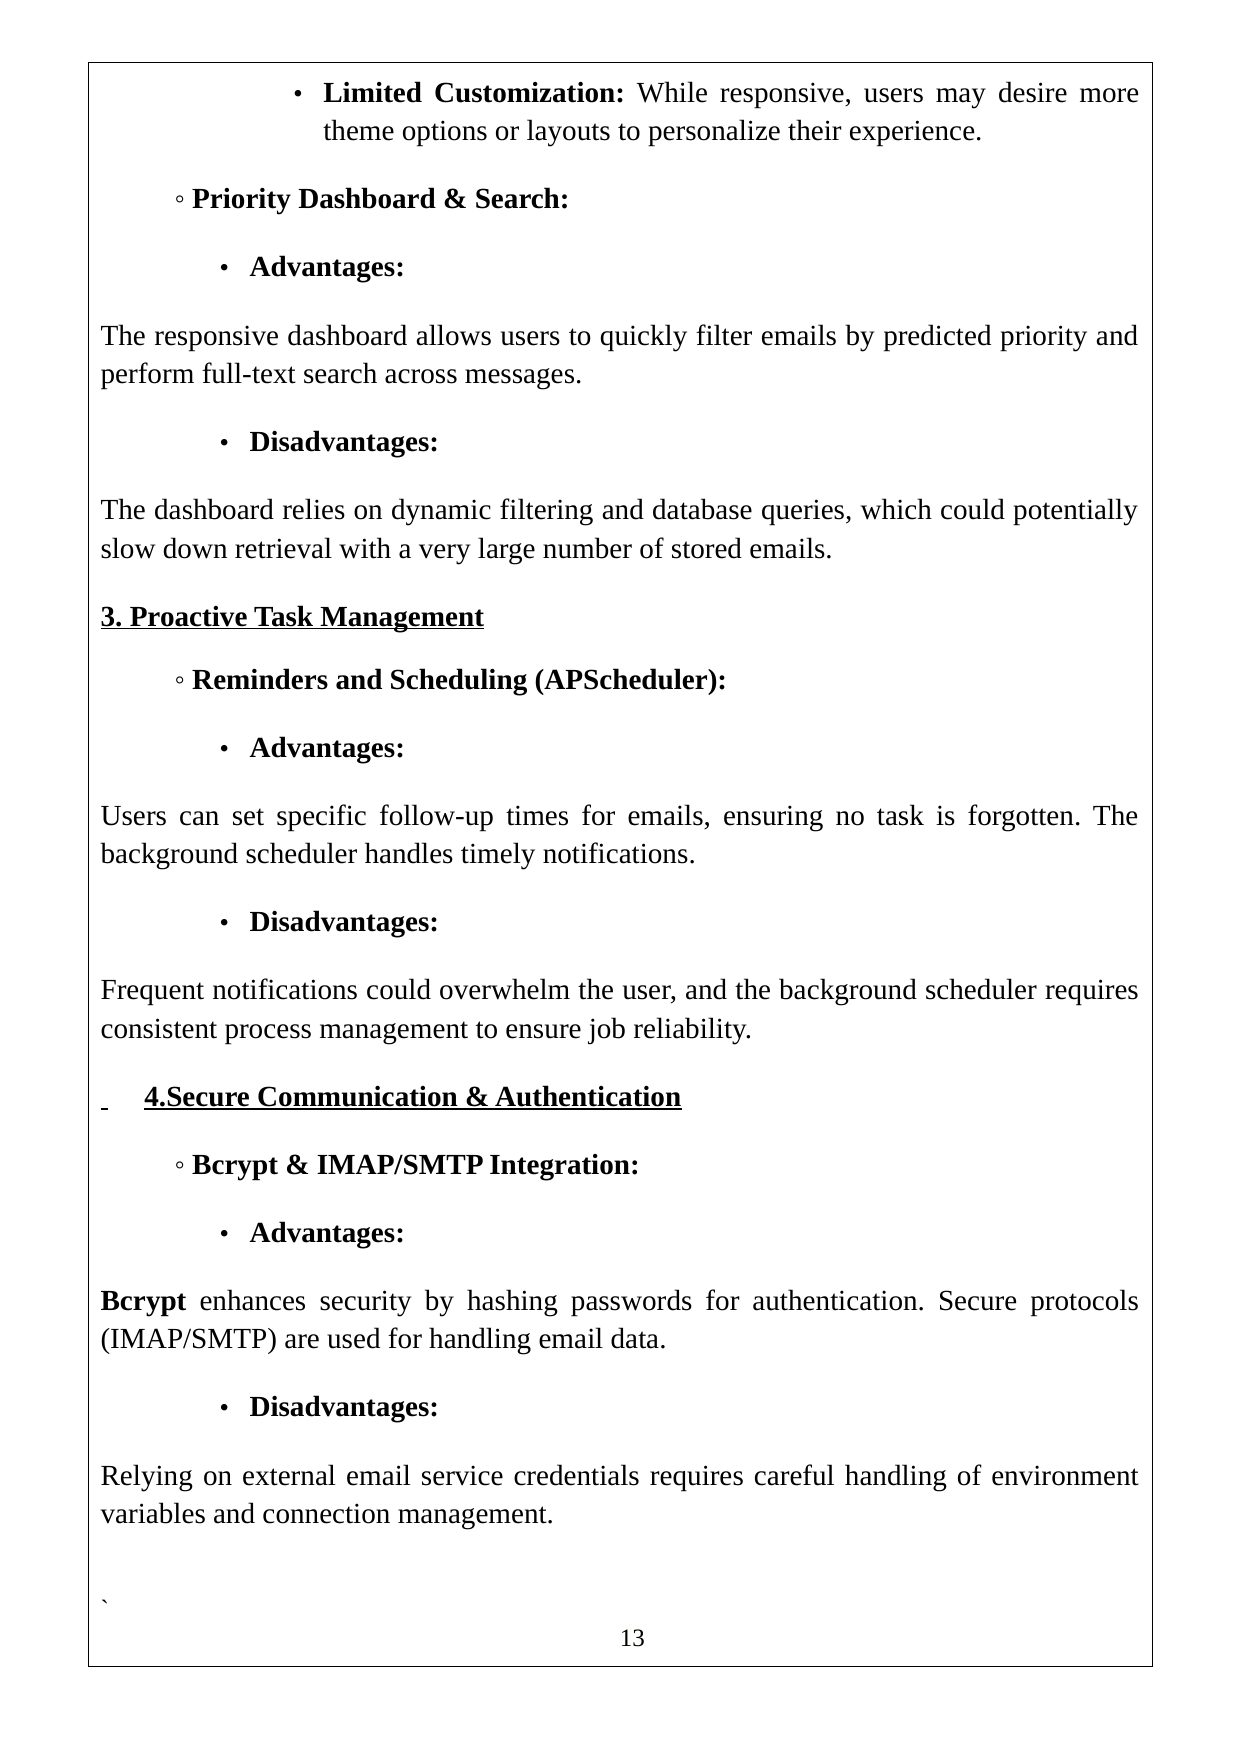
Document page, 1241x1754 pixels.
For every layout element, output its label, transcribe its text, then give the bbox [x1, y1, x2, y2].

text Relying on external email service credentials requires careful handling of environment variables and connection management. [100, 1458, 1140, 1530]
text 4.Secure Communication & Authentication [100, 1079, 1140, 1112]
text ◦ Reminders and Scheduling (APScheduler): [100, 662, 1140, 695]
text The dashboard relies on dynamic filtering and database queries, which could potentially slow down retrieval with a very large number of stored emails. [100, 492, 1140, 564]
list Advantages: [220, 730, 1140, 763]
text Bcrypt enhances security by hashing passwords for authentication. Secure protocols (IMAP/SMTP) are used for handling email data. [100, 1283, 1140, 1355]
list Disadvantages: [220, 1389, 1140, 1423]
subtitle 3. Proactive Task Management [100, 599, 1140, 632]
list Disadvantages: [220, 424, 1140, 458]
list Advantages: [220, 1215, 1140, 1248]
list Disadvantages: [220, 904, 1140, 938]
list Limited Customization: While responsive, users may desire more theme options or layouts to personalize their experience. [294, 75, 1140, 147]
text Frequent notifications could overwhelm the user, and the background scheduler requires consistent process management to ensure job reliability. [100, 972, 1140, 1044]
text ◦ Priority Dashboard & Search: [100, 182, 1140, 215]
text Users can set specific follow-up times for emails, ensuring no task is forgotten. The background scheduler handles timely notifications. [100, 798, 1140, 870]
text ◦ Bcrypt & IMAP/SMTP Integration: [100, 1147, 1140, 1181]
text The responsive dashboard allows users to quickly filter emails by predicted priority and perform full-text search across messages. [100, 318, 1140, 390]
list Advantages: [220, 249, 1140, 283]
